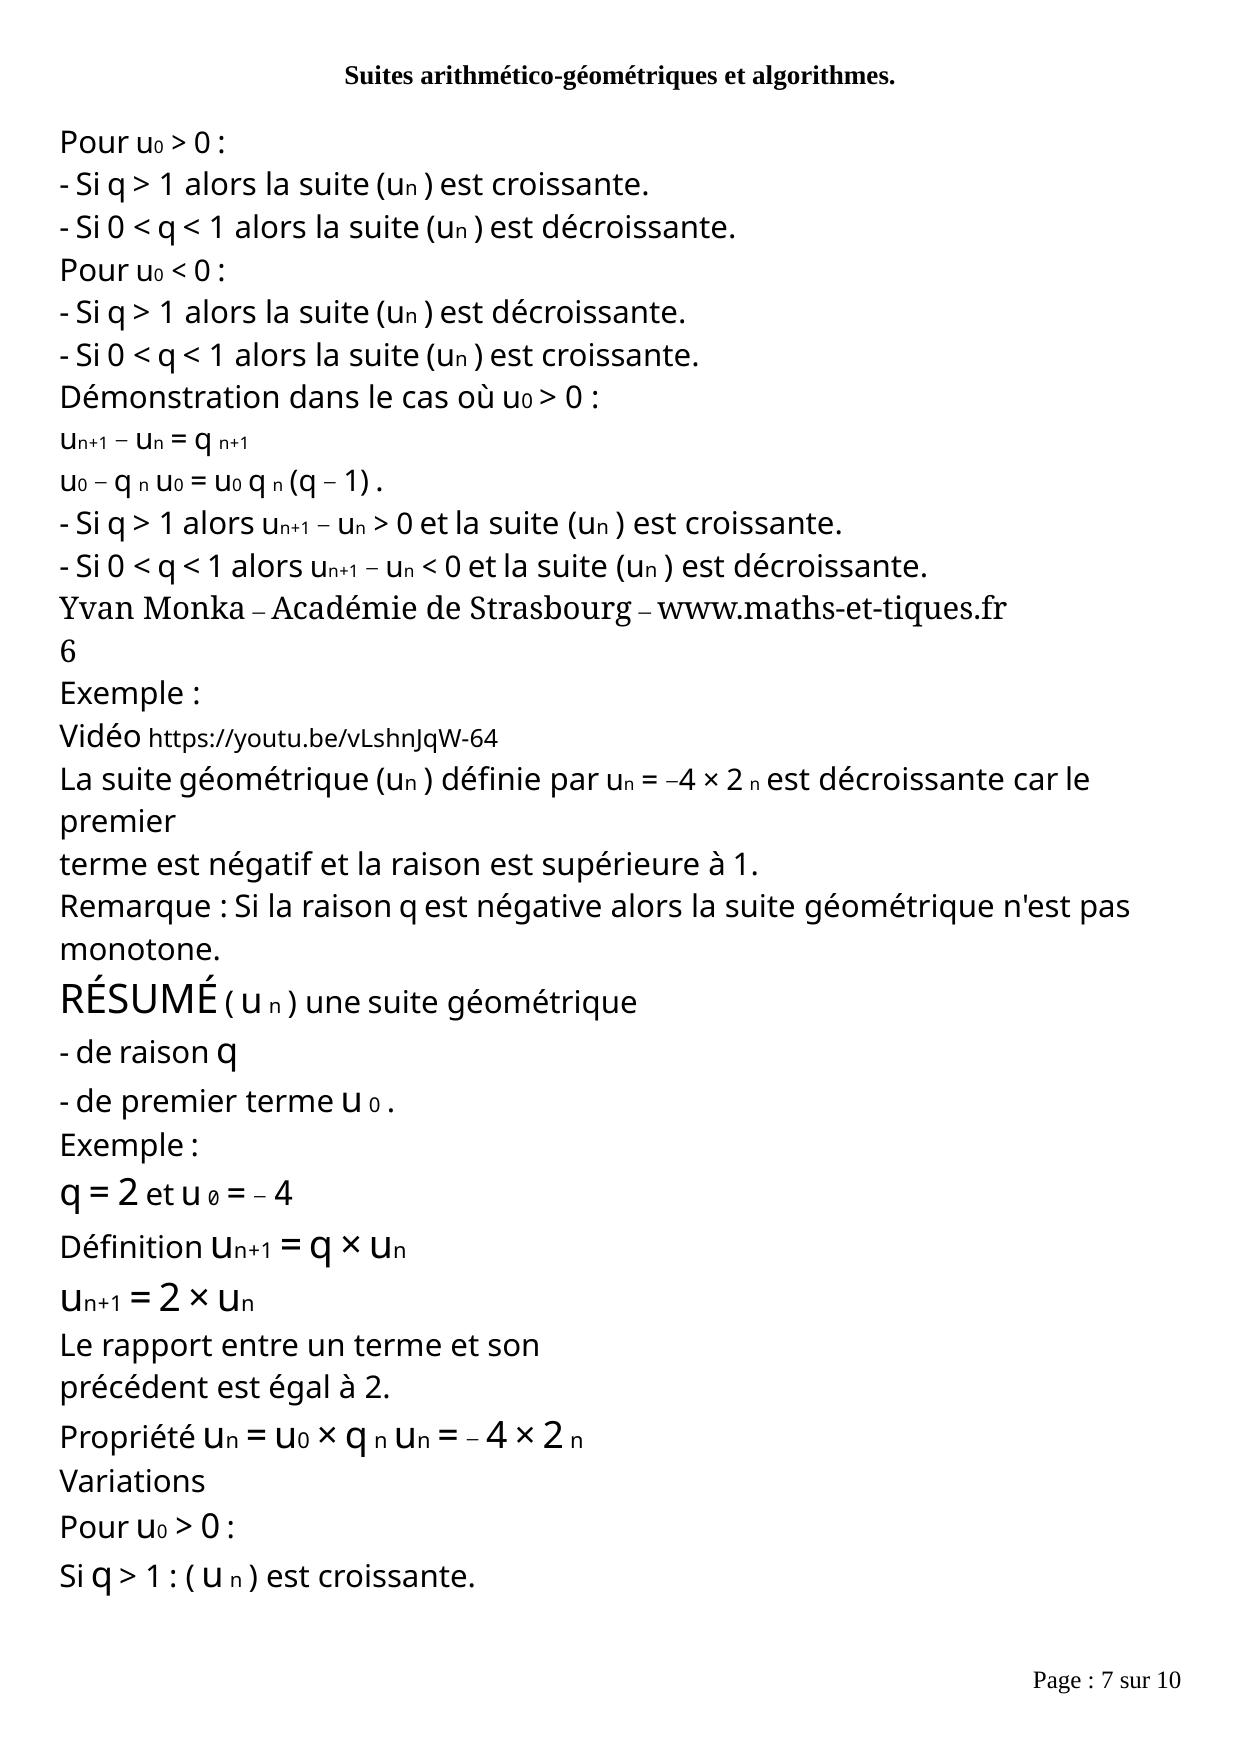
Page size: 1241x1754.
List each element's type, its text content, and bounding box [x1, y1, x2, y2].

text Yvan Monka – Académie de Strasbourg – www.maths-et-tiques.fr 6 Exemple : Vidéo https://youtu.be/vLshnJqW-64 La suite géométrique (un ) définie par un = −4 × 2 n est décroissante car le premier terme est négatif et la raison est supérieure à 1. Remarque : Si la raison q est négative alors la suite géométrique n'est pas monotone. RÉSUMÉ ( u n ) une suite géométrique - de raison q - de premier terme u 0 . Exemple : q = 2 et u 0 = − 4 Définition un+1 = q × un un+1 = 2 × un Le rapport entre un terme et son précédent est égal à 2. Propriété un = u0 × q n un = − 4 × 2 n Variations Pour u0 > 0 : Si q > 1 : ( u n ) est croissante. [59, 586, 1181, 1598]
text Pour u0 > 0 : - Si q > 1 alors la suite (un ) est croissante. - Si 0 < q < 1 alors la suite (un ) est décroissante. Pour u0 < 0 : - Si q > 1 alors la suite (un ) est décroissante. - Si 0 < q < 1 alors la suite (un ) est croissante. Démonstration dans le cas où u0 > 0 : un+1 − un = q n+1 u0 − q n u0 = u0 q n (q − 1) . - Si q > 1 alors un+1 − un > 0 et la suite (un ) est croissante. - Si 0 < q < 1 alors un+1 − un < 0 et la suite (un ) est décroissante. [59, 120, 1181, 586]
